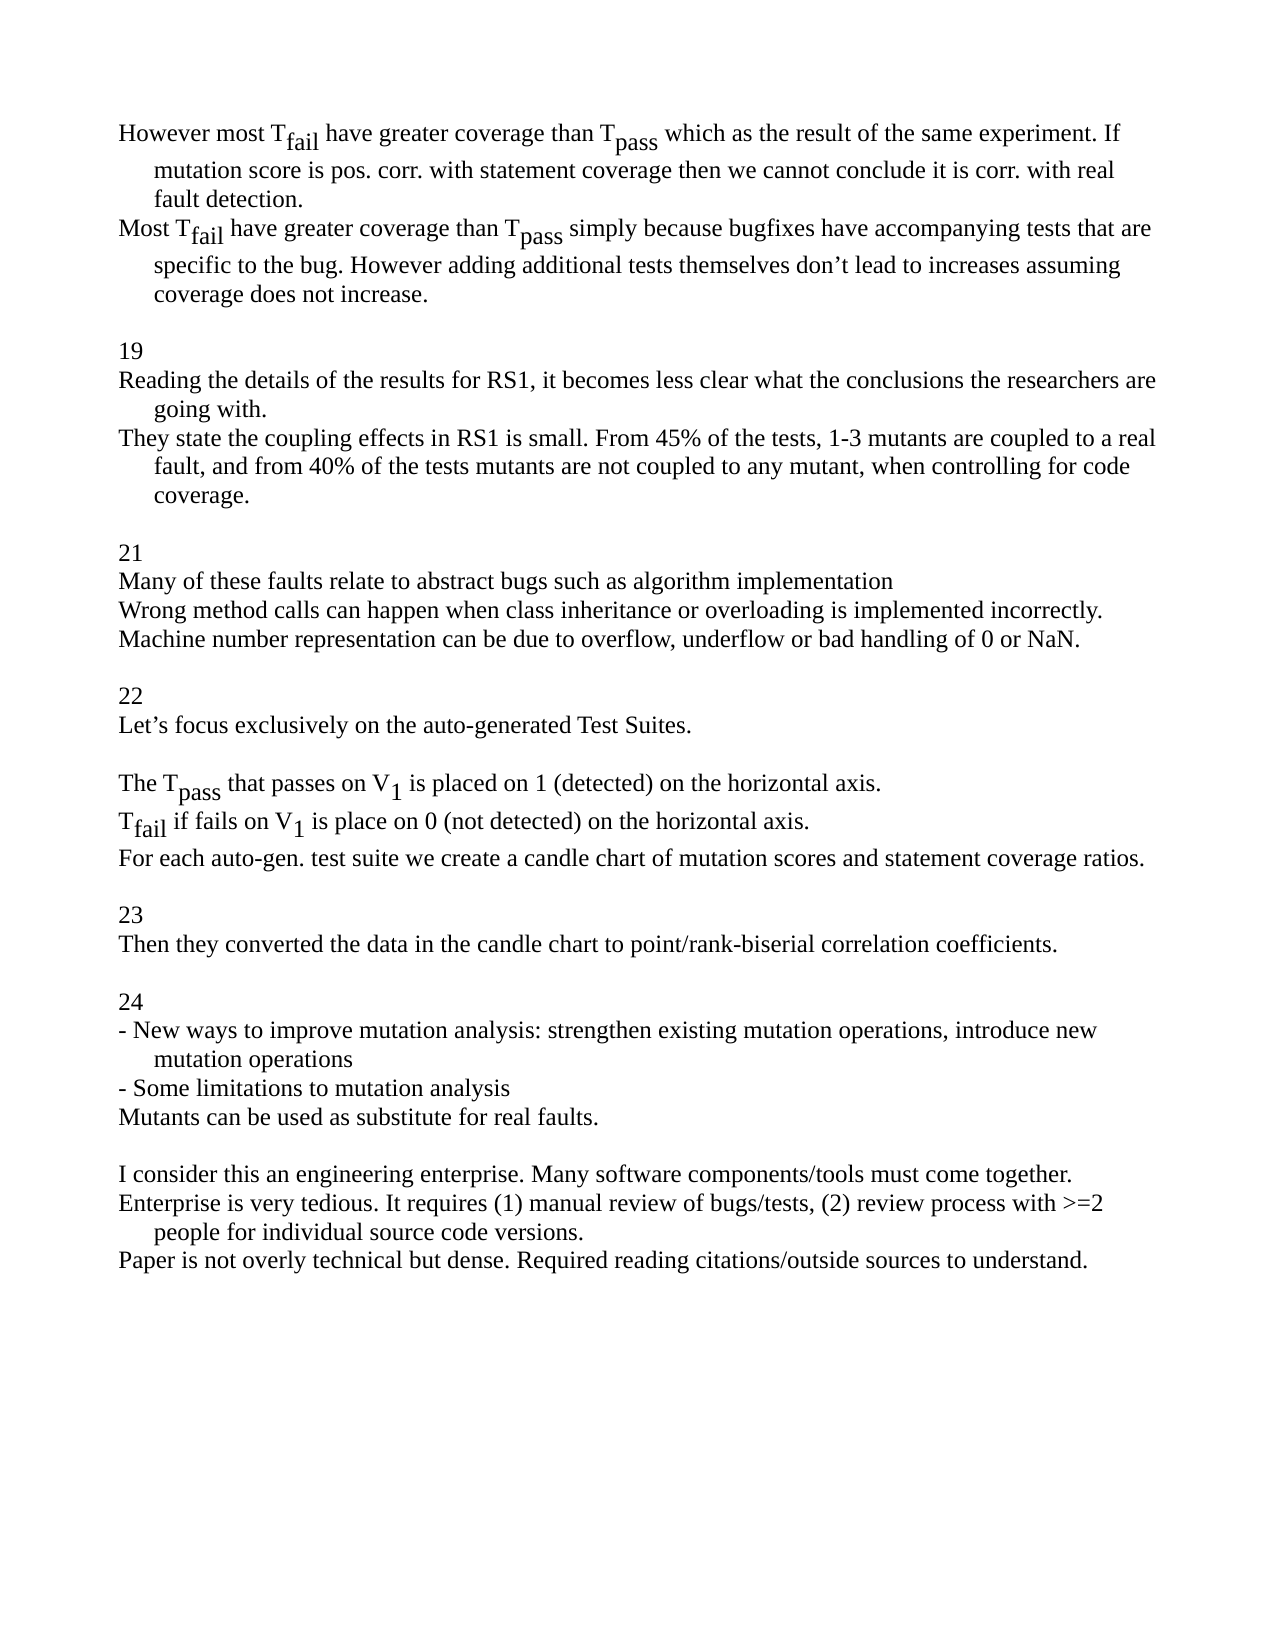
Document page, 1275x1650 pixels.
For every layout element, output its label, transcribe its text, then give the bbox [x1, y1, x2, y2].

text 22 [118, 681, 1157, 710]
text The Tpass that passes on V1 is placed on 1 (detected) on the horizontal axis. [118, 768, 1157, 806]
text Mutants can be used as substitute for real faults. [118, 1102, 1157, 1131]
text Many of these faults relate to abstract bugs such as algorithm implementation [118, 566, 1157, 595]
text Tfail if fails on V1 is place on 0 (not detected) on the horizontal axis. [118, 806, 1157, 843]
text 23 [118, 901, 1157, 929]
text I consider this an engineering enterprise. Many software components/tools must come together. [118, 1159, 1157, 1188]
text For each auto-gen. test suite we create a candle chart of mutation scores and statement coverage ratios. [118, 843, 1157, 872]
text Wrong method calls can happen when class inheritance or overloading is implemented incorrectly. [118, 595, 1157, 624]
text They state the coupling effects in RS1 is small. From 45% of the tests, 1-3 mutants are coupled to a real fault, and from 40% of the tests mutants are not coupled to any mutant, when controlling for code coverage. [118, 423, 1157, 509]
text 19 [118, 336, 1157, 365]
text - New ways to improve mutation analysis: strengthen existing mutation operations, introduce new mutation operations [118, 1016, 1157, 1073]
text Paper is not overly technical but dense. Required reading citations/outside sources to understand. [118, 1246, 1157, 1274]
text Then they converted the data in the candle chart to point/rank-biserial correlation coefficients. [118, 929, 1157, 958]
text Reading the details of the results for RS1, it becomes less clear what the conclusions the researchers are going with. [118, 365, 1157, 423]
text Enterprise is very tedious. It requires (1) manual review of bugs/tests, (2) review process with >=2 people for individual source code versions. [118, 1188, 1157, 1246]
text 21 [118, 538, 1157, 566]
text Most Tfail have greater coverage than Tpass simply because bugfixes have accompanying tests that are specific to the bug. However adding additional tests themselves don’t lead to increases assuming coverage does not increase. [118, 213, 1157, 308]
text - Some limitations to mutation analysis [118, 1073, 1157, 1102]
text 24 [118, 987, 1157, 1016]
text However most Tfail have greater coverage than Tpass which as the result of the same experiment. If mutation score is pos. corr. with statement coverage then we cannot conclude it is corr. with real fault detection. [118, 118, 1157, 213]
text Machine number representation can be due to overflow, underflow or bad handling of 0 or NaN. [118, 624, 1157, 653]
text Let’s focus exclusively on the auto-generated Test Suites. [118, 710, 1157, 739]
